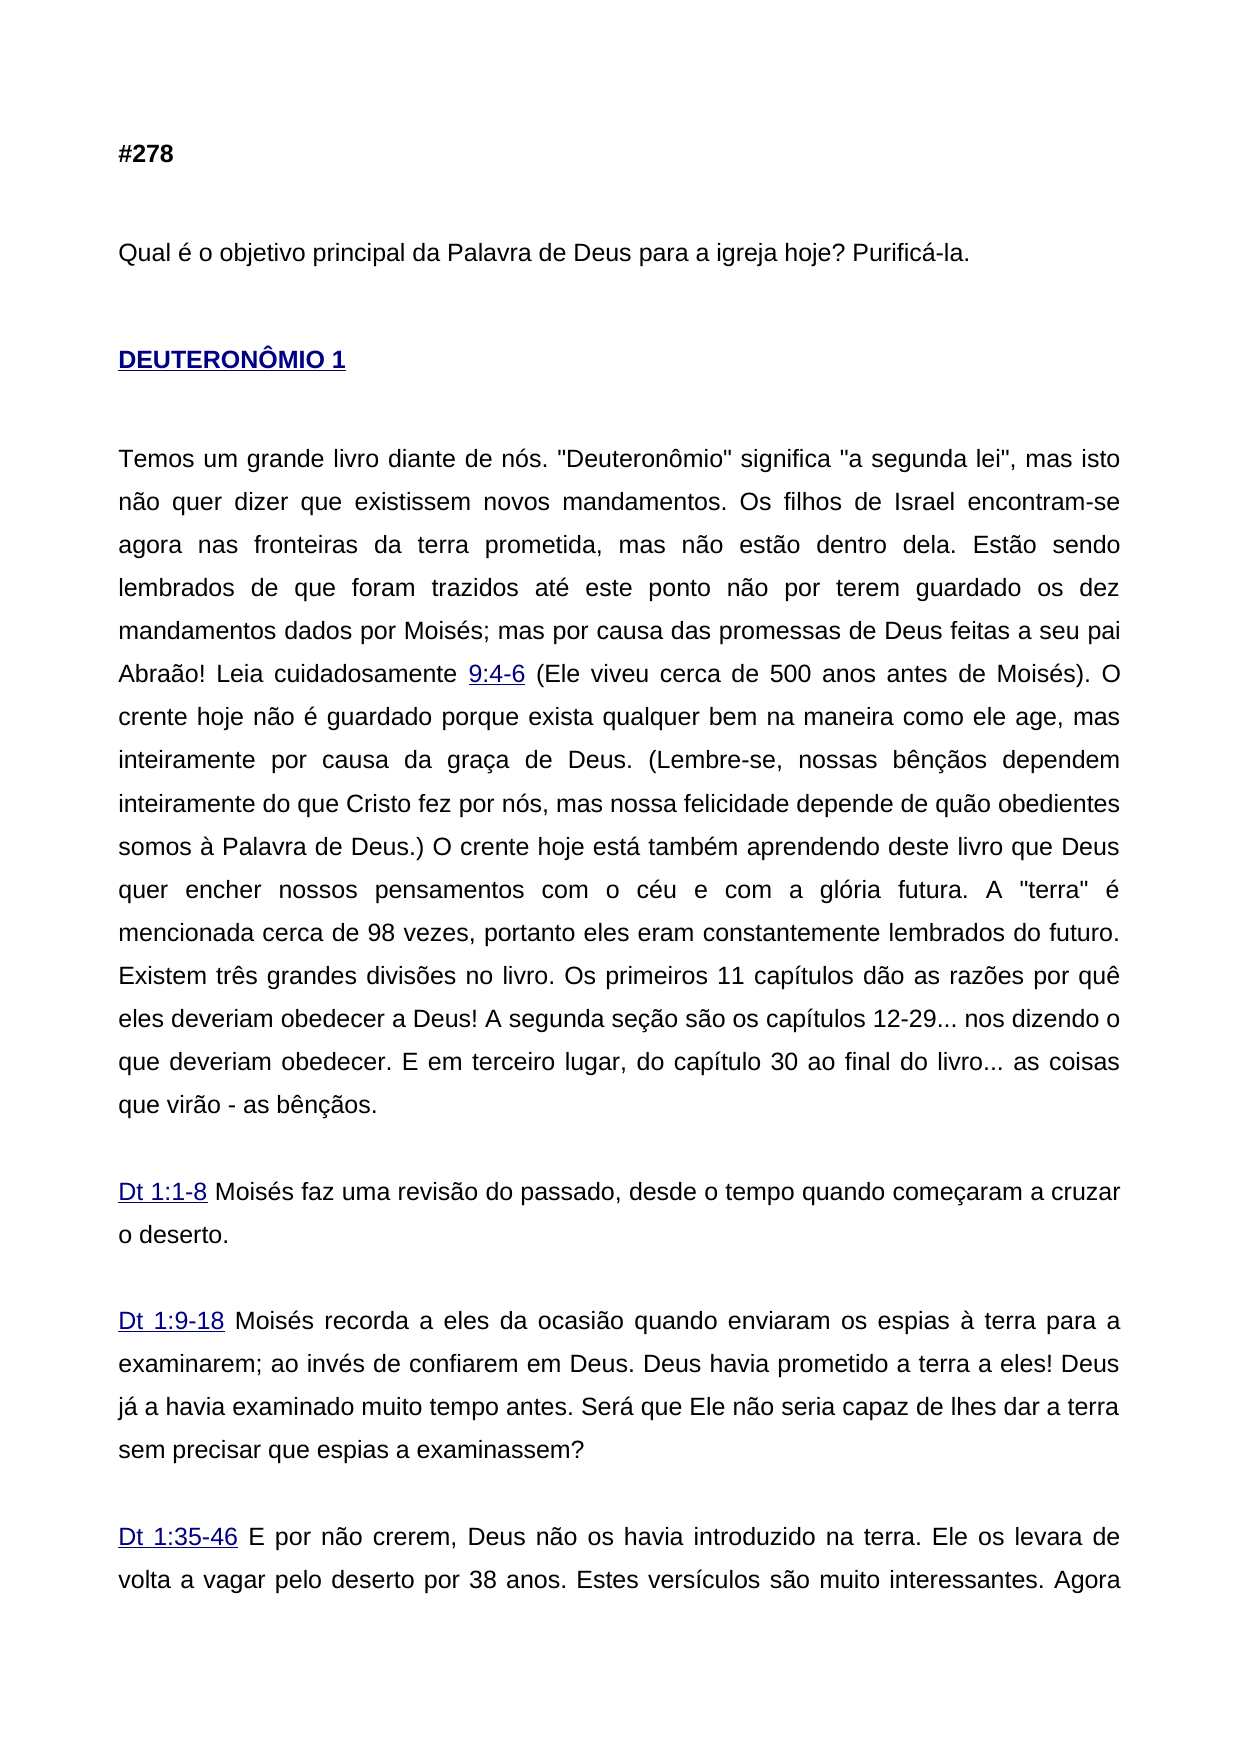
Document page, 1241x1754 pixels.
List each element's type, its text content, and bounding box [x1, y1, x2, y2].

text Qual é o objetivo principal da Palavra de Deus para a igreja hoje? Purificá-la. [118, 238, 1122, 266]
text Dt 1:35-46 E por não crerem, Deus não os havia introduzido na terra. Ele os levara de volta a vagar pelo deserto por 38 anos. Estes versículos são muito interessantes. Agora [118, 1522, 1122, 1593]
subtitle #278 [118, 139, 1122, 168]
text Dt 1:1-8 Moisés faz uma revisão do passado, desde o tempo quando começaram a cruzar o deserto. [118, 1177, 1122, 1248]
text Dt 1:9-18 Moisés recorda a eles da ocasião quando enviaram os espias à terra para a examinarem; ao invés de confiarem em Deus. Deus havia prometido a terra a eles! Deus já a havia examinado muito tempo antes. Será que Ele não seria capaz de lhes dar a terra sem precisar que espias a examinassem? [118, 1306, 1122, 1464]
subtitle DEUTERONÔMIO 1 [118, 345, 1122, 373]
text Temos um grande livro diante de nós. "Deuteronômio" significa "a segunda lei", mas isto não quer dizer que existissem novos mandamentos. Os filhos de Israel encontram-se agora nas fronteiras da terra prometida, mas não estão dentro dela. Estão sendo lembrados de que foram trazidos até este ponto não por terem guardado os dez mandamentos dados por Moisés; mas por causa das promessas de Deus feitas a seu pai Abraão! Leia cuidadosamente 9:4-6 (Ele viveu cerca de 500 anos antes de Moisés). O crente hoje não é guardado porque exista qualquer bem na maneira como ele age, mas inteiramente por causa da graça de Deus. (Lembre-se, nossas bênçãos dependem inteiramente do que Cristo fez por nós, mas nossa felicidade depende de quão obedientes somos à Palavra de Deus.) O crente hoje está também aprendendo deste livro que Deus quer encher nossos pensamentos com o céu e com a glória futura. A "terra" é mencionada cerca de 98 vezes, portanto eles eram constantemente lembrados do futuro. Existem três grandes divisões no livro. Os primeiros 11 capítulos dão as razões por quê eles deveriam obedecer a Deus! A segunda seção são os capítulos 12-29... nos dizendo o que deveriam obedecer. E em terceiro lugar, do capítulo 30 ao final do livro... as coisas que virão - as bênçãos. [118, 443, 1122, 1119]
